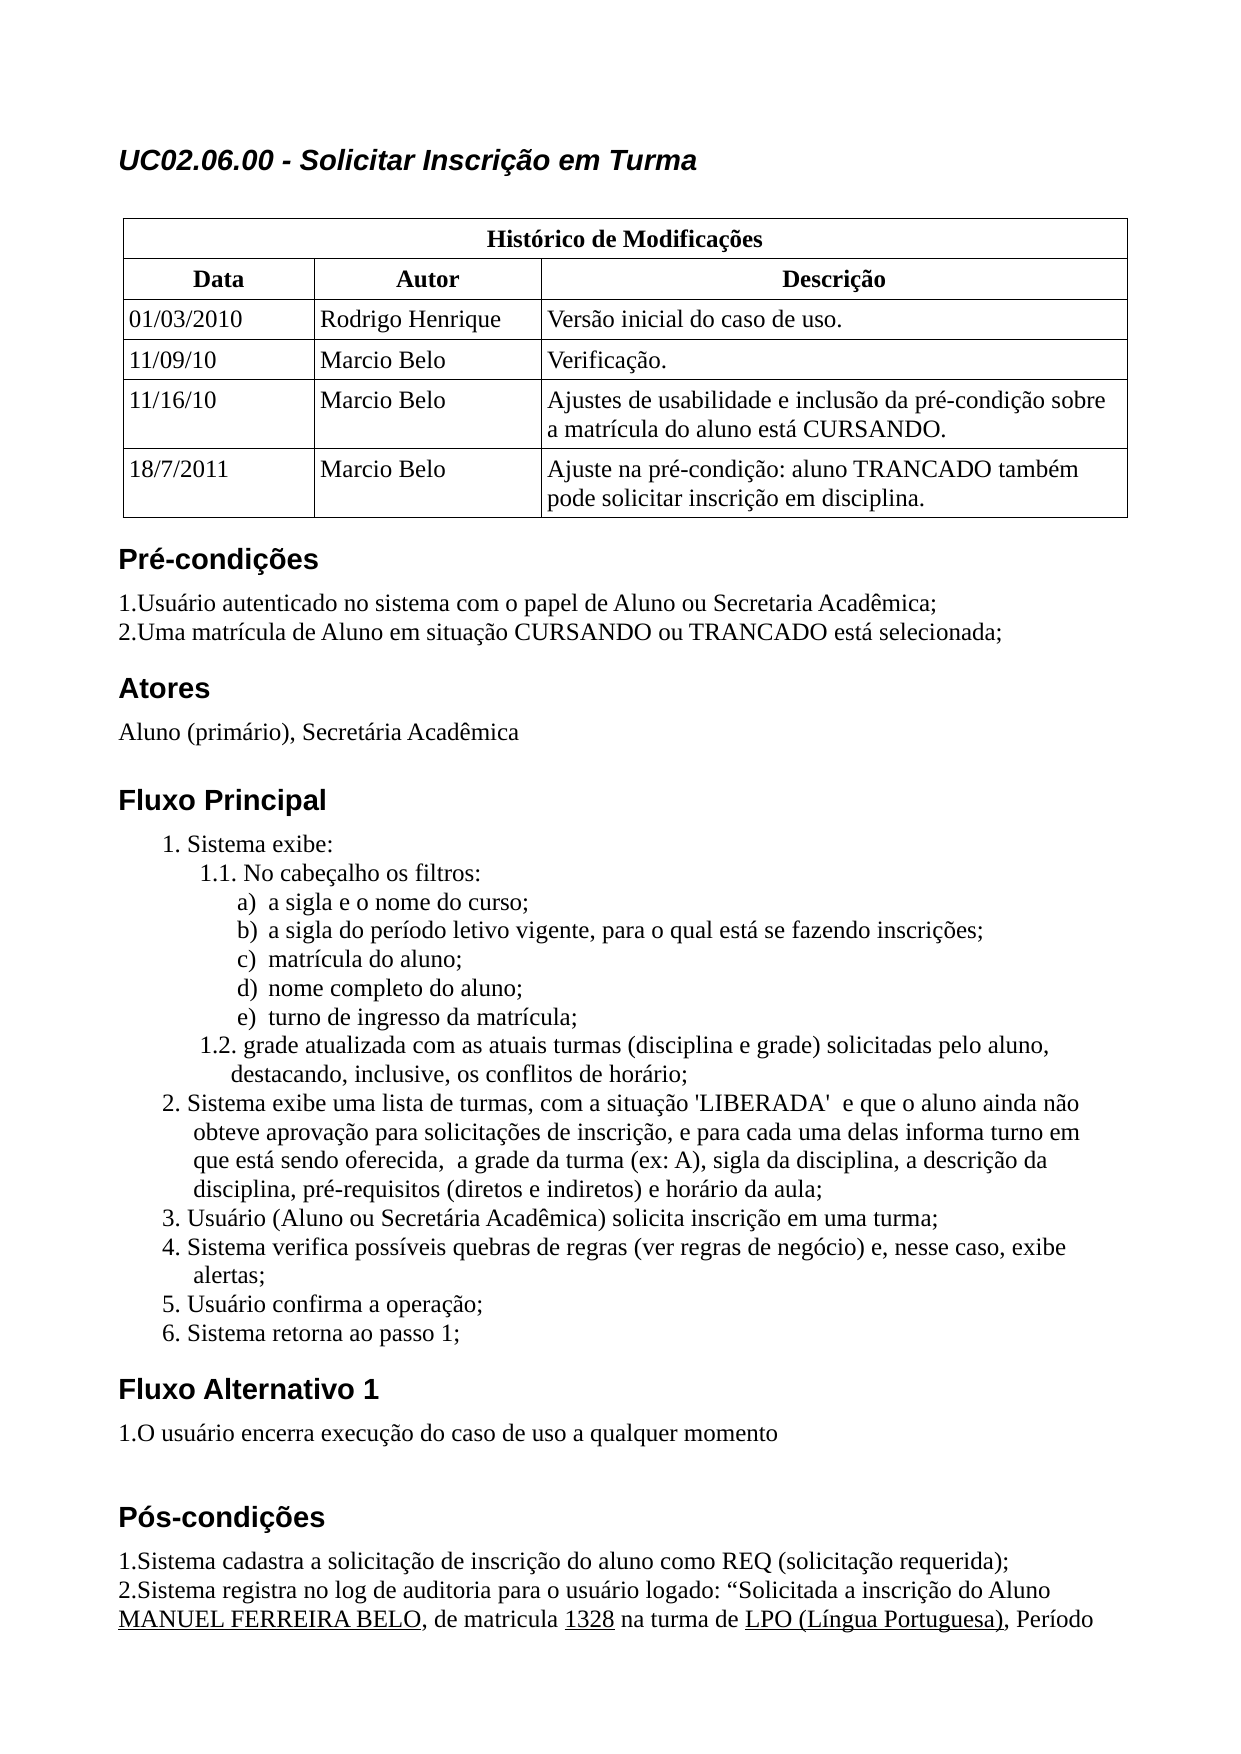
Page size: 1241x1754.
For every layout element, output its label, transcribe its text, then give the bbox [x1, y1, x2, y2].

list a sigla do período letivo vigente, para o qual está se fazendo inscrições; [231, 916, 1122, 944]
table_cell 11/16/10 [124, 380, 314, 448]
list Sistema exibe uma lista de turmas, com a situação 'LIBERADA' e que o aluno ainda não obteve aprovação para solicitações de inscrição, e para cada uma delas informa turno em que está sendo oferecida, a grade da turma (ex: A), sigla da disciplina, a descrição da disciplina, pré-requisitos (diretos e indiretos) e horário da aula; [156, 1088, 1122, 1203]
table_header Histórico de Modificações [124, 219, 1127, 258]
table_cell 11/09/10 [124, 340, 314, 379]
list a sigla e o nome do curso; [231, 887, 1122, 916]
list grade atualizada com as atuais turmas (disciplina e grade) solicitadas pelo aluno, destacando, inclusive, os conflitos de horário; [193, 1031, 1122, 1088]
list Sistema cadastra a solicitação de inscrição do aluno como REQ (solicitação requerida); [118, 1546, 1122, 1575]
list Usuário confirma a operação; [156, 1289, 1122, 1318]
subtitle Fluxo Alternativo 1 [118, 1372, 1122, 1405]
list matrícula do aluno; [231, 944, 1122, 973]
list Usuário (Aluno ou Secretária Acadêmica) solicita inscrição em uma turma; [156, 1203, 1122, 1232]
table_cell Descrição [542, 259, 1127, 298]
list Usuário autenticado no sistema com o papel de Aluno ou Secretaria Acadêmica; [118, 588, 1122, 617]
text Aluno (primário), Secretária Acadêmica [118, 717, 1122, 746]
list No cabeçalho os filtros: [193, 858, 1122, 887]
list Uma matrícula de Aluno em situação CURSANDO ou TRANCADO está selecionada; [118, 617, 1122, 646]
table_cell 18/7/2011 [124, 449, 314, 517]
list nome completo do aluno; [231, 973, 1122, 1002]
table_cell Marcio Belo [315, 380, 541, 448]
table_cell Autor [315, 259, 541, 298]
table_cell Marcio Belo [315, 340, 541, 379]
table_cell Ajustes de usabilidade e inclusão da pré-condição sobre a matrícula do aluno está CURSANDO. [542, 380, 1127, 448]
list Sistema verifica possíveis quebras de regras (ver regras de negócio) e, nesse caso, exibe alertas; [156, 1232, 1122, 1289]
subtitle Pós-condições [118, 1500, 1122, 1534]
list Sistema exibe: [156, 829, 1122, 858]
subtitle Atores [118, 671, 1122, 704]
table_cell Ajuste na pré-condição: aluno TRANCADO também pode solicitar inscrição em disciplina. [542, 449, 1127, 517]
list Sistema registra no log de auditoria para o usuário logado: “Solicitada a inscrição do Aluno MANUEL FERREIRA BELO, de matricula 1328 na turma de LPO (Língua Portuguesa), Período [118, 1575, 1122, 1633]
table_cell Data [124, 259, 314, 298]
list O usuário encerra execução do caso de uso a qualquer momento [118, 1418, 1122, 1447]
table_cell 01/03/2010 [124, 300, 314, 339]
table_cell Versão inicial do caso de uso. [542, 300, 1127, 339]
subtitle Fluxo Principal [118, 783, 1122, 817]
subtitle Pré-condições [118, 542, 1122, 576]
list turno de ingresso da matrícula; [231, 1002, 1122, 1031]
table_cell Marcio Belo [315, 449, 541, 517]
subtitle UC02.06.00 - Solicitar Inscrição em Turma [118, 143, 1122, 177]
table_cell Verificação. [542, 340, 1127, 379]
table_cell Rodrigo Henrique [315, 300, 541, 339]
list Sistema retorna ao passo 1; [156, 1318, 1122, 1347]
